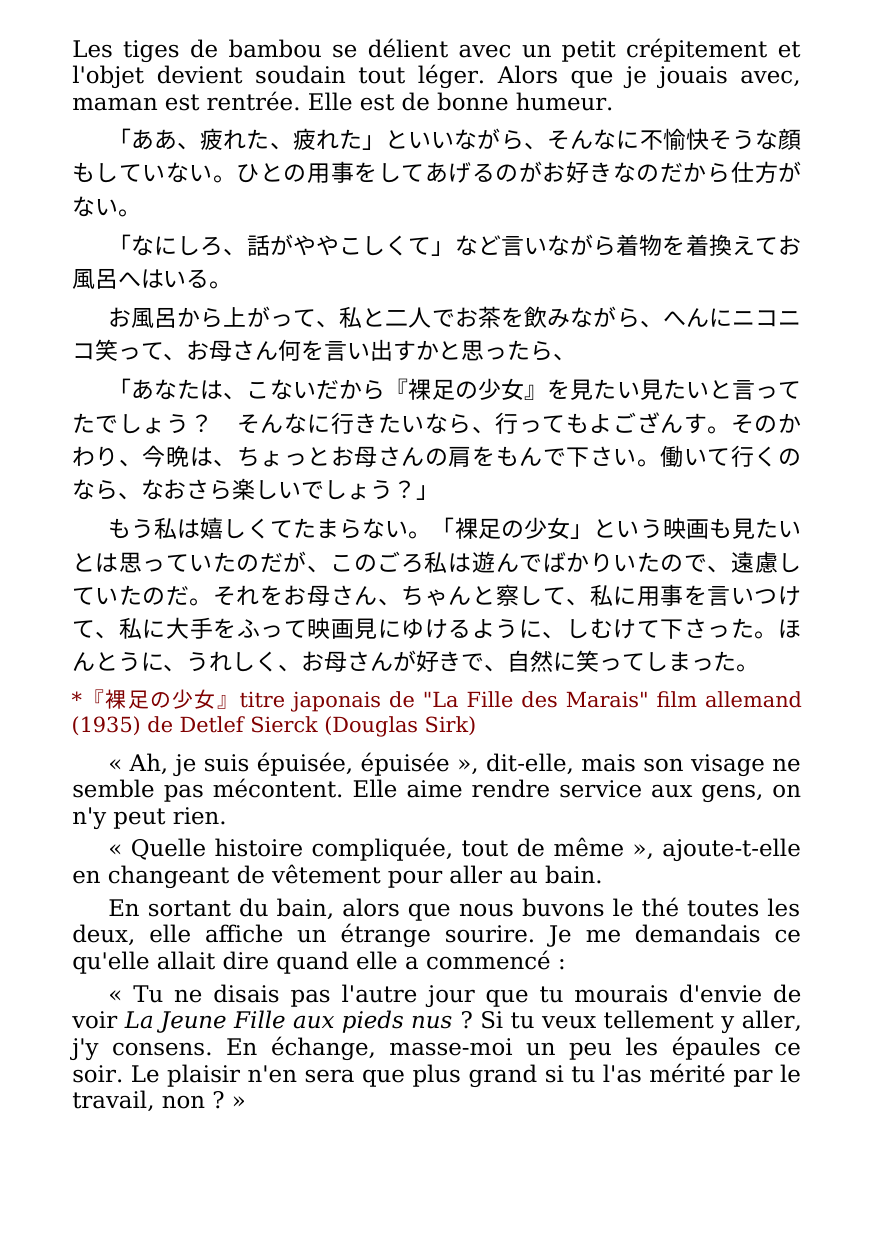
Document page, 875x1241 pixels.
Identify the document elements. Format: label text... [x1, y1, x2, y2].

text *『裸足の少女』titre japonais de "La Fille des Marais" film allemand (1935) de Detlef Sierck (Douglas Sirk) [71, 683, 803, 738]
text 「ああ、疲れた、疲れた」といいながら、そんなに不愉快そうな顔もしていない。ひとの用事をしてあげるのがお好きなのだから仕方がない。 [72, 122, 802, 222]
text « Quelle histoire compliquée, tout de même », ajoute-t-elle en changeant de vêtement pour aller au bain. [72, 836, 802, 889]
text お風呂から上がって、私と二人でお茶を飲みながら、へんにニコニコ笑って、お母さん何を言い出すかと思ったら、 [72, 300, 802, 366]
text 「なにしろ、話がややこしくて」など言いながら着物を着換えてお風呂へはいる。 [72, 228, 802, 294]
text « Tu ne disais pas l'autre jour que tu mourais d'envie de voir La Jeune Fille aux pieds nus ? Si tu veux tellement y aller, j'y consens. En échange, masse-moi un peu les épaules ce soir. Le plaisir n'en sera que plus grand si tu l'as mérité par le travail, non ? » [72, 981, 802, 1114]
text En sortant du bain, alors que nous buvons le thé toutes les deux, elle affiche un étrange sourire. Je me demandais ce qu'elle allait dire quand elle a commencé : [72, 895, 802, 975]
text Les tiges de bambou se délient avec un petit crépitement et l'objet devient soudain tout léger. Alors que je jouais avec, maman est rentrée. Elle est de bonne humeur. [72, 36, 802, 116]
text 「あなたは、こないだから『裸足の少女』を見たい見たいと言ってたでしょう？ そんなに行きたいなら、行ってもよござんす。そのかわり、今晩は、ちょっとお母さんの肩をもんで下さい。働いて行くのなら、なおさら楽しいでしょう？」 [72, 372, 802, 505]
text « Ah, je suis épuisée, épuisée », dit-elle, mais son visage ne semble pas mécontent. Elle aime rendre service aux gens, on n'y peut rien. [72, 750, 802, 830]
text もう私は嬉しくてたまらない。「裸足の少女」という映画も見たいとは思っていたのだが、このごろ私は遊んでばかりいたので、遠慮していたのだ。それをお母さん、ちゃんと察して、私に用事を言いつけて、私に大手をふって映画見にゆけるように、しむけて下さった。ほんとうに、うれしく、お母さんが好きで、自然に笑ってしまった。 [72, 511, 802, 677]
